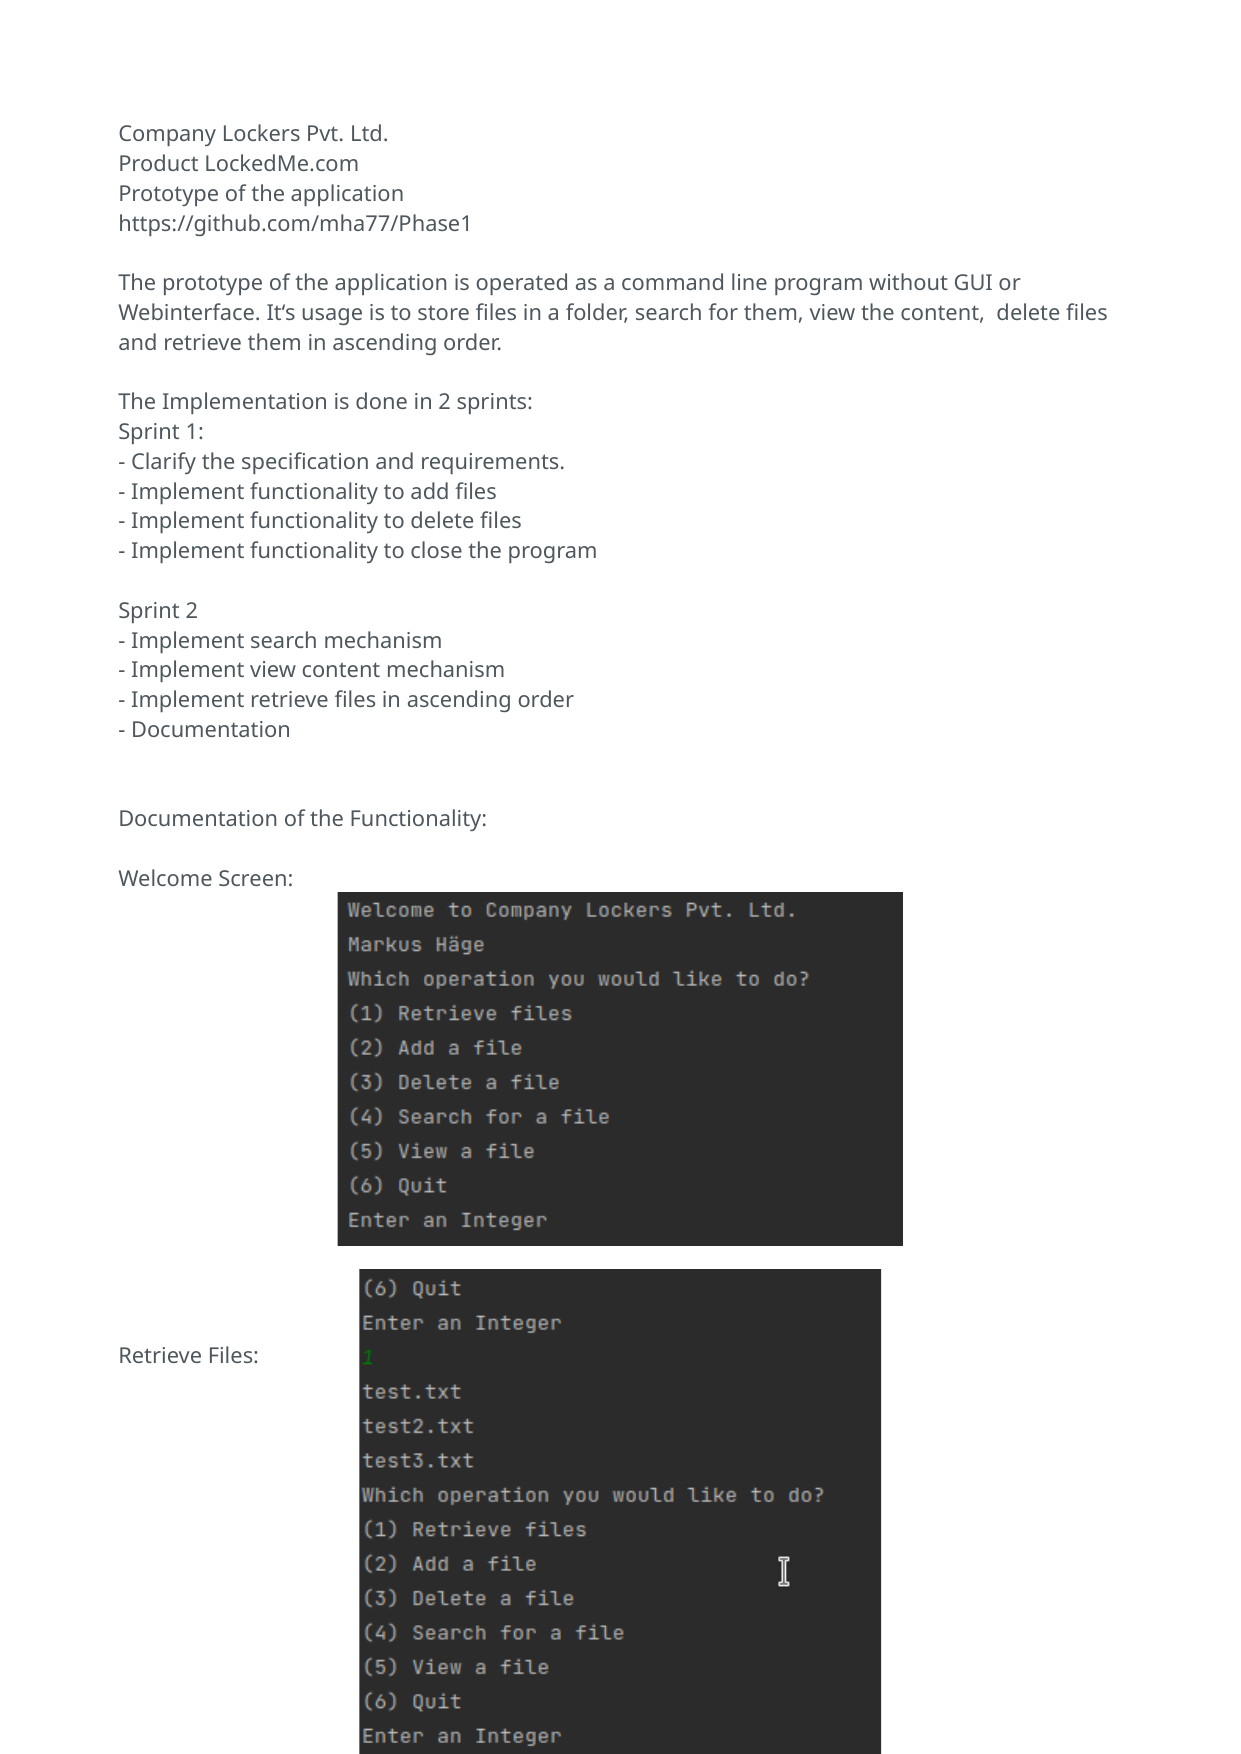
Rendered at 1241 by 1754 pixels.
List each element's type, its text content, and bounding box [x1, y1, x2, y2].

text Company Lockers Pvt. Ltd. [118, 118, 1122, 148]
picture [337, 892, 903, 1246]
text - Implement view content mechanism [118, 654, 1122, 684]
text - Clarify the specification and requirements. [118, 446, 1122, 476]
text Sprint 2 [118, 595, 1122, 624]
text Welcome Screen: [118, 863, 1122, 893]
text The Implementation is done in 2 sprints: [118, 386, 1122, 416]
text Documentation of the Functionality: [118, 803, 1122, 833]
text The prototype of the application is operated as a command line program without GUI or Webinterface. It‘s usage is to store files in a folder, search for them, view the content, delete files and retrieve them in ascending order. [118, 267, 1122, 356]
text Sprint 1: [118, 416, 1122, 446]
text - Implement retrieve files in ascending order [118, 684, 1122, 714]
text - Implement search mechanism [118, 624, 1122, 654]
text - Implement functionality to delete files [118, 505, 1122, 535]
text Retrieve Files: [118, 1339, 359, 1369]
picture [359, 1269, 882, 1754]
text Prototype of the application [118, 178, 1122, 207]
text [882, 1339, 1122, 1369]
text Product LockedMe.com [118, 148, 1122, 178]
text - Implement functionality to add files [118, 476, 1122, 505]
text https://github.com/mha77/Phase1 [118, 207, 1122, 237]
text - Implement functionality to close the program [118, 535, 1122, 565]
text - Documentation [118, 714, 1122, 744]
